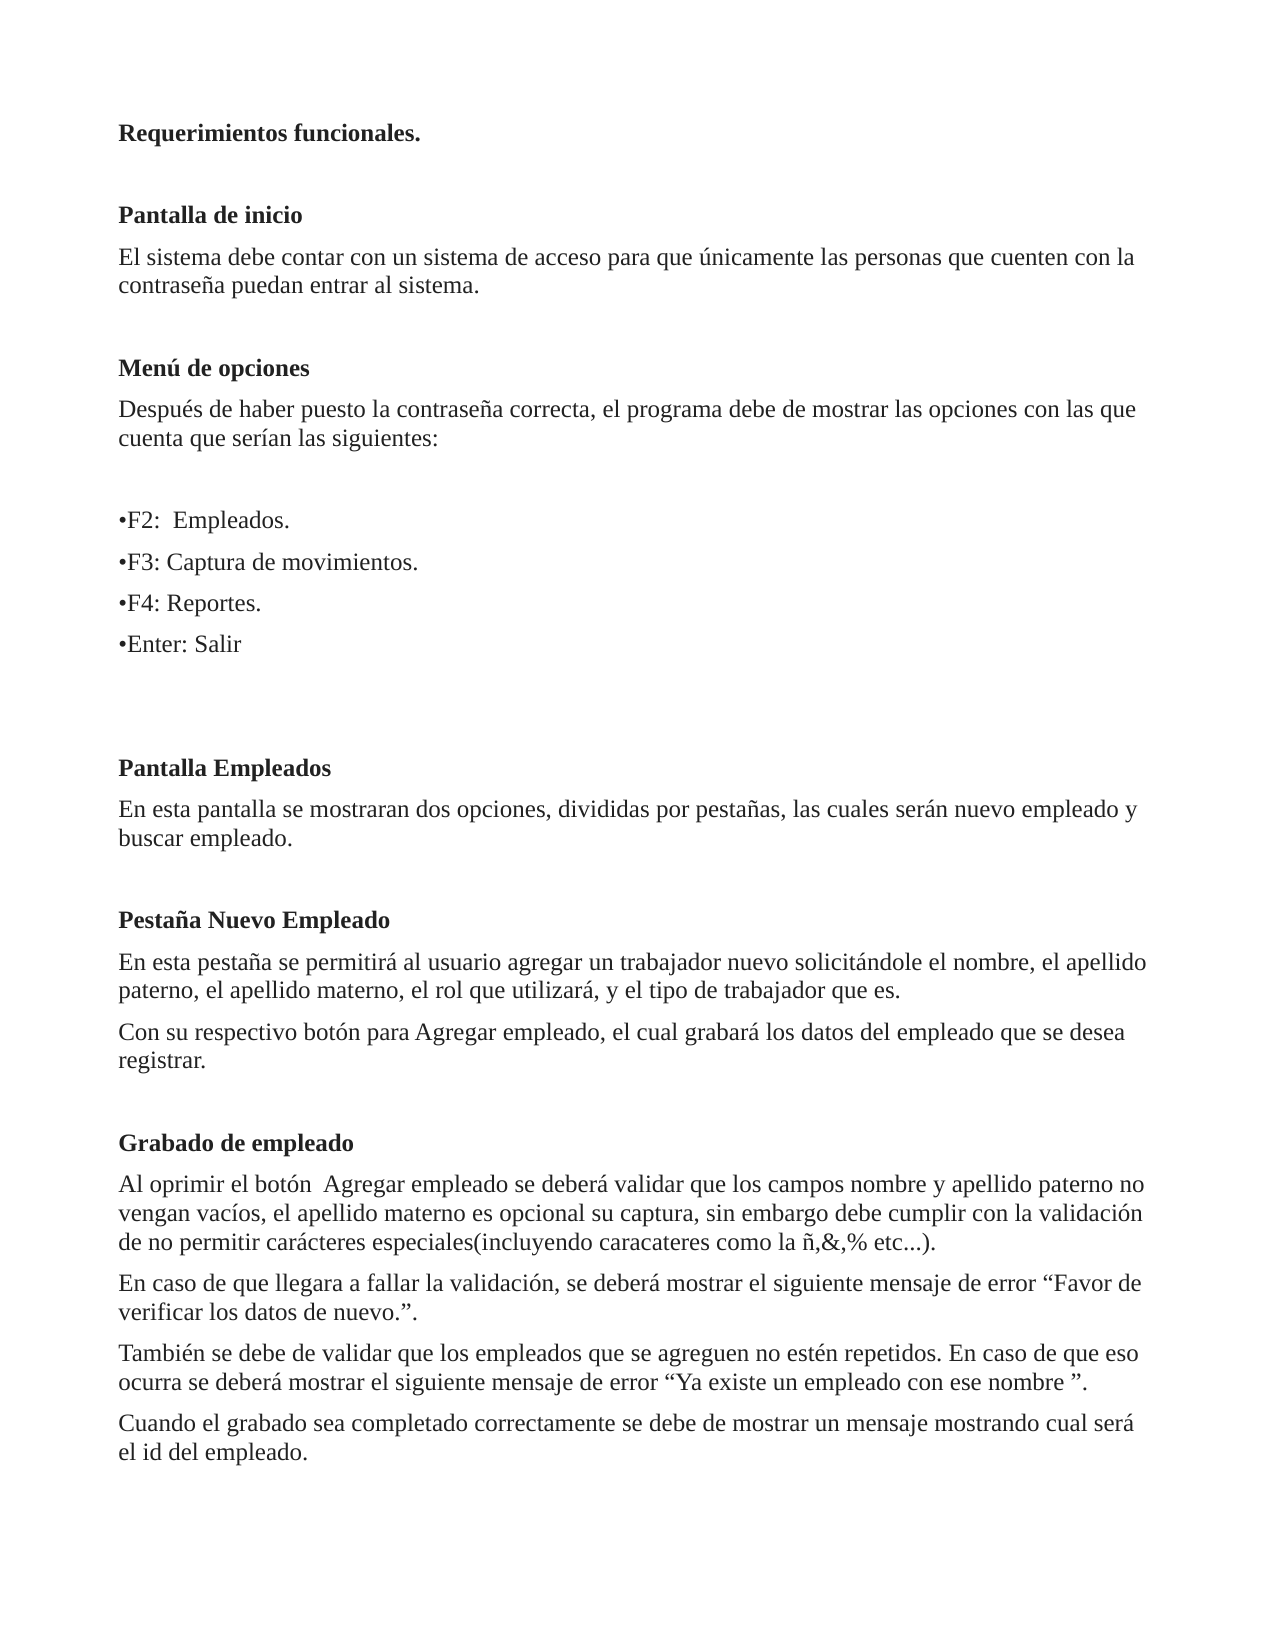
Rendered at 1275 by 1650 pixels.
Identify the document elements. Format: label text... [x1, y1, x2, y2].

text También se debe de validar que los empleados que se agreguen no estén repetidos. En caso de que eso ocurra se deberá mostrar el siguiente mensaje de error “Ya existe un empleado con ese nombre ”. [118, 1338, 1157, 1396]
text Grabado de empleado [118, 1128, 1157, 1157]
text Con su respectivo botón para Agregar empleado, el cual grabará los datos del empleado que se desea registrar. [118, 1017, 1157, 1074]
text Después de haber puesto la contraseña correcta, el programa debe de mostrar las opciones con las que cuenta que serían las siguientes: [118, 394, 1157, 452]
text •F2: Empleados. [118, 506, 1157, 534]
text Requerimientos funcionales. [118, 118, 1157, 147]
text Al oprimir el botón Agregar empleado se deberá validar que los campos nombre y apellido paterno no vengan vacíos, el apellido materno es opcional su captura, sin embargo debe cumplir con la validación de no permitir carácteres especiales(incluyendo caracateres como la ñ,&,% etc...). [118, 1169, 1157, 1256]
text En esta pestaña se permitirá al usuario agregar un trabajador nuevo solicitándole el nombre, el apellido paterno, el apellido materno, el rol que utilizará, y el tipo de trabajador que es. [118, 947, 1157, 1004]
text •F4: Reportes. [118, 588, 1157, 617]
text El sistema debe contar con un sistema de acceso para que únicamente las personas que cuenten con la contraseña puedan entrar al sistema. [118, 242, 1157, 299]
text Pantalla Empleados [118, 753, 1157, 782]
text •F3: Captura de movimientos. [118, 547, 1157, 576]
text •Enter: Salir [118, 629, 1157, 658]
text En esta pantalla se mostraran dos opciones, divididas por pestañas, las cuales serán nuevo empleado y buscar empleado. [118, 794, 1157, 852]
text Pantalla de inicio [118, 201, 1157, 229]
text Pestaña Nuevo Empleado [118, 906, 1157, 934]
text Menú de opciones [118, 353, 1157, 382]
text En caso de que llegara a fallar la validación, se deberá mostrar el siguiente mensaje de error “Favor de verificar los datos de nuevo.”. [118, 1268, 1157, 1326]
text Cuando el grabado sea completado correctamente se debe de mostrar un mensaje mostrando cual será el id del empleado. [118, 1408, 1157, 1466]
